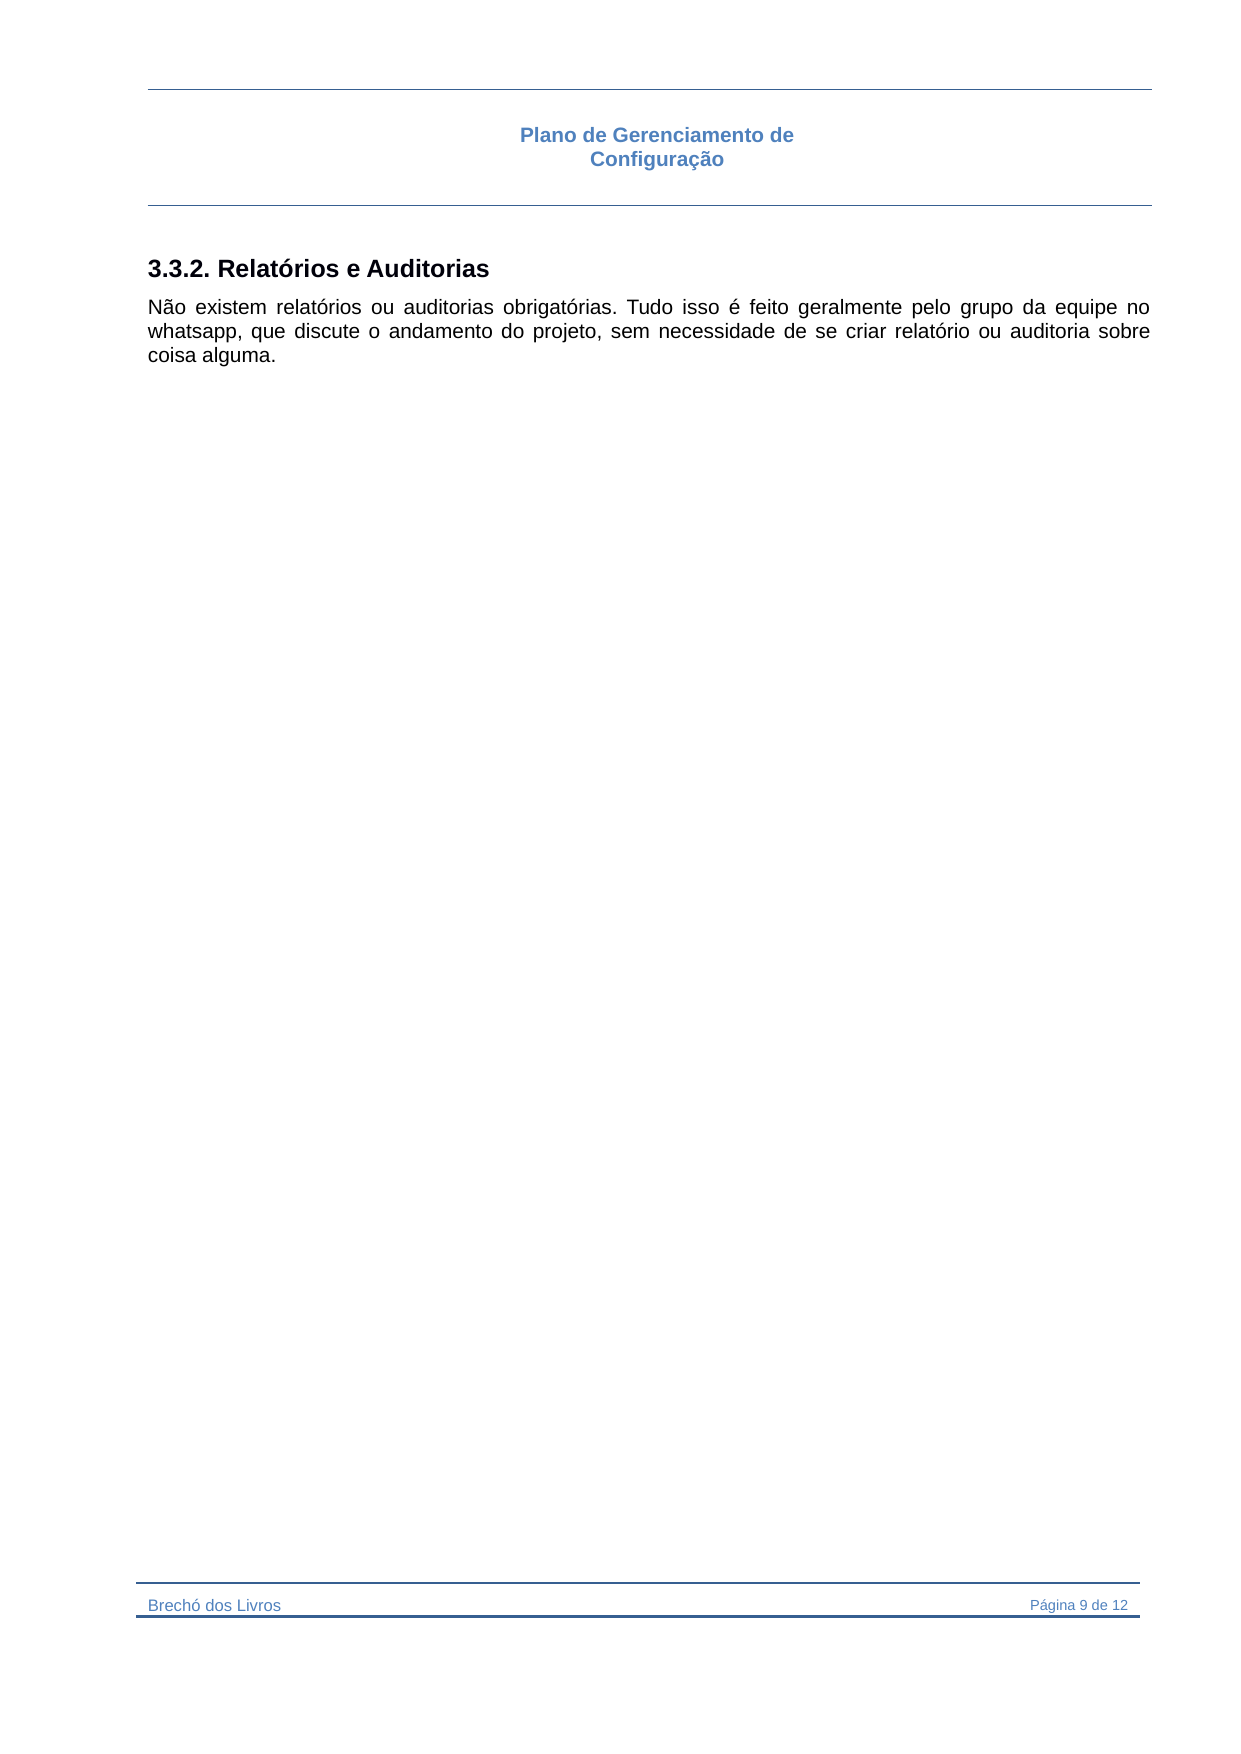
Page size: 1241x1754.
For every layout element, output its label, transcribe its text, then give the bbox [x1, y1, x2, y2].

text Não existem relatórios ou auditorias obrigatórias. Tudo isso é feito geralmente pelo grupo da equipe no whatsapp, que discute o andamento do projeto, sem necessidade de se criar relatório ou auditoria sobre coisa alguma. [148, 295, 1152, 367]
subtitle Relatórios e Auditorias [148, 254, 1152, 282]
